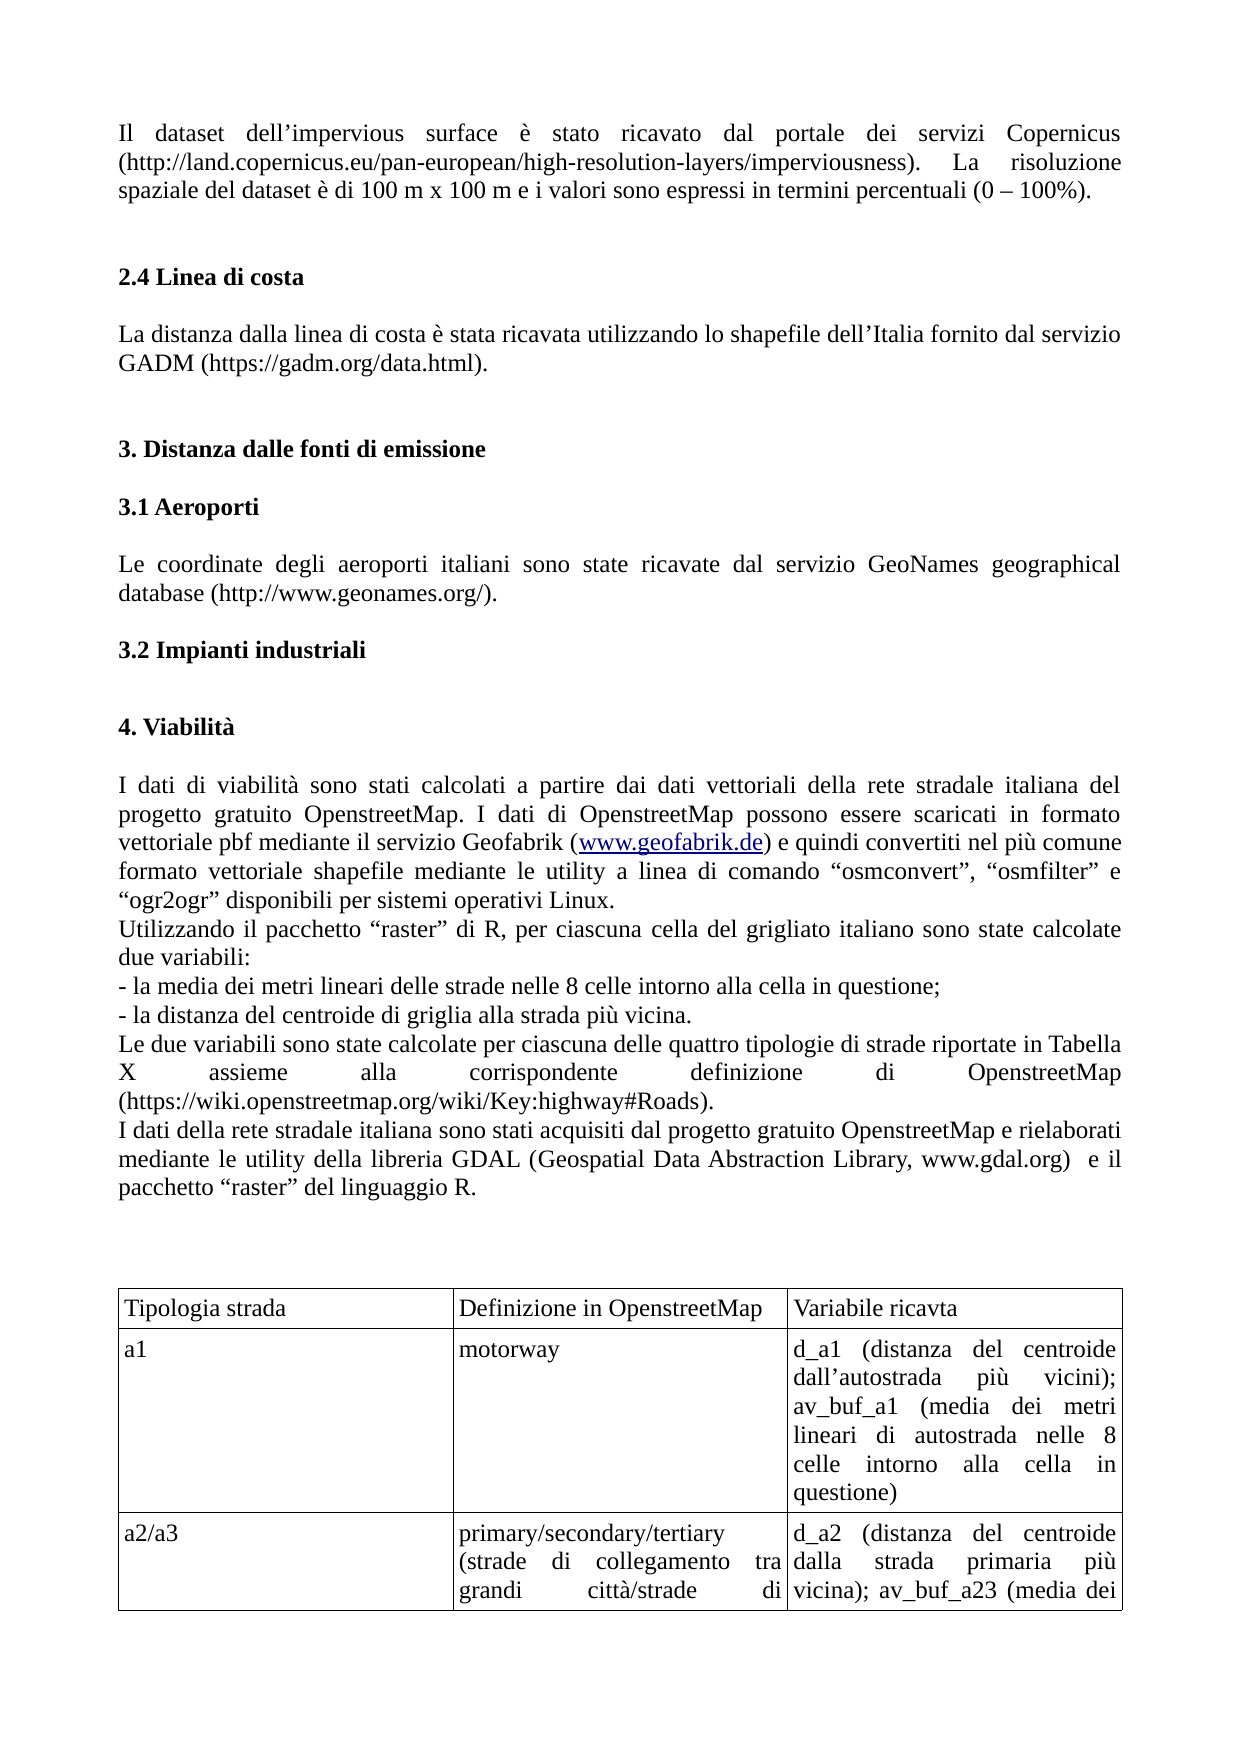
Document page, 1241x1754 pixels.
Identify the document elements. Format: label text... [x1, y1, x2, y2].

text 3.2 Impianti industriali [118, 636, 1122, 664]
table_cell d_a2 (distanza del centroide dalla strada primaria più vicina); av_buf_a23 (media dei [788, 1513, 1122, 1610]
text - la media dei metri lineari delle strade nelle 8 celle intorno alla cella in questione; [118, 971, 1122, 1000]
text La distanza dalla linea di costa è stata ricavata utilizzando lo shapefile dell’Italia fornito dal servizio GADM (https://gadm.org/data.html). [118, 319, 1122, 377]
text Utilizzando il pacchetto “raster” di R, per ciascuna cella del grigliato italiano sono state calcolate due variabili: [118, 914, 1122, 971]
table_header Definizione in OpenstreetMap [454, 1289, 787, 1328]
table_cell a1 [119, 1329, 453, 1512]
text Le coordinate degli aeroporti italiani sono state ricavate dal servizio GeoNames geographical database (http://www.geonames.org/). [118, 549, 1122, 607]
text 4. Viabilità [118, 712, 1122, 741]
text 3.1 Aeroporti [118, 492, 1122, 521]
text Le due variabili sono state calcolate per ciascuna delle quattro tipologie di strade riportate in Tabella X assieme alla corrispondente definizione di OpenstreetMap (https://wiki.openstreetmap.org/wiki/Key:highway#Roads). [118, 1029, 1122, 1115]
table_cell primary/secondary/tertiary (strade di collegamento tra grandi città/strade di [454, 1513, 787, 1610]
text I dati di viabilità sono stati calcolati a partire dai dati vettoriali della rete stradale italiana del progetto gratuito OpenstreetMap. I dati di OpenstreetMap possono essere scaricati in formato vettoriale pbf mediante il servizio Geofabrik (www.geofabrik.de) e quindi convertiti nel più comune formato vettoriale shapefile mediante le utility a linea di comando “osmconvert”, “osmfilter” e “ogr2ogr” disponibili per sistemi operativi Linux. [118, 770, 1122, 914]
table_cell d_a1 (distanza del centroide dall’autostrada più vicini); av_buf_a1 (media dei metri lineari di autostrada nelle 8 celle intorno alla cella in questione) [788, 1329, 1122, 1512]
table_header Tipologia strada [119, 1289, 453, 1328]
table_cell motorway [454, 1329, 787, 1512]
text 2.4 Linea di costa [118, 262, 1122, 291]
text Il dataset dell’impervious surface è stato ricavato dal portale dei servizi Copernicus (http://land.copernicus.eu/pan-european/high-resolution-layers/imperviousness). La risoluzione spaziale del dataset è di 100 m x 100 m e i valori sono espressi in termini percentuali (0 – 100%). [118, 118, 1122, 204]
text - la distanza del centroide di griglia alla strada più vicina. [118, 1000, 1122, 1029]
text 3. Distanza dalle fonti di emissione [118, 434, 1122, 463]
text I dati della rete stradale italiana sono stati acquisiti dal progetto gratuito OpenstreetMap e rielaborati mediante le utility della libreria GDAL (Geospatial Data Abstraction Library, www.gdal.org) e il pacchetto “raster” del linguaggio R. [118, 1115, 1122, 1201]
table_cell a2/a3 [119, 1513, 453, 1610]
table_header Variabile ricavta [788, 1289, 1122, 1328]
